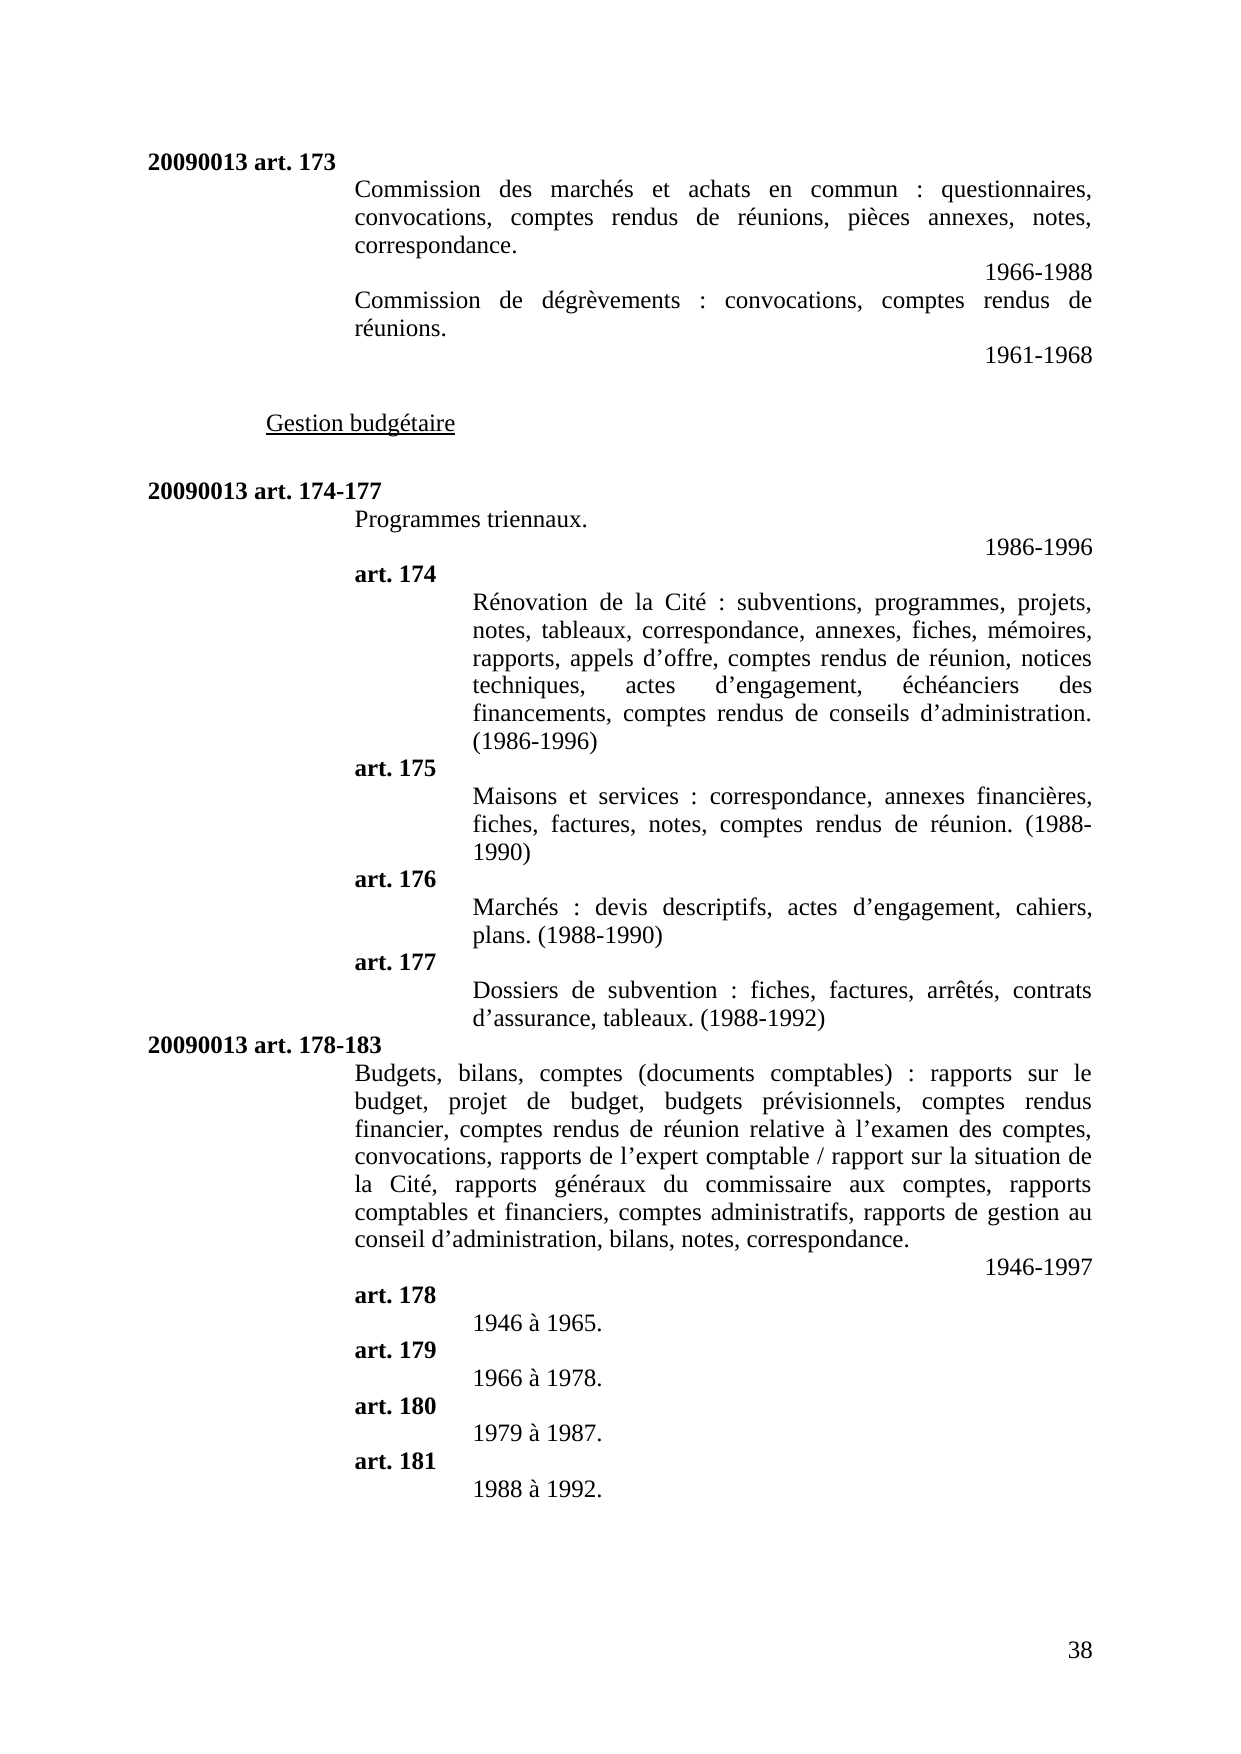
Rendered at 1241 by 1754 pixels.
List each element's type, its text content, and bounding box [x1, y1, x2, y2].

text art. 175 [354, 754, 1093, 782]
text Dossiers de subvention : fiches, factures, arrêtés, contrats d’assurance, tableaux. (1988-1992) [472, 976, 1093, 1032]
text 20090013 art. 174-177 [148, 477, 1093, 505]
text 1966-1988 [148, 258, 1093, 286]
text art. 178 [354, 1281, 1093, 1309]
text Budgets, bilans, comptes (documents comptables) : rapports sur le budget, projet de budget, budgets prévisionnels, comptes rendus financier, comptes rendus de réunion relative à l’examen des comptes, convocations, rapports de l’expert comptable / rapport sur la situation de la Cité, rapports généraux du commissaire aux comptes, rapports comptables et financiers, comptes administratifs, rapports de gestion au conseil d’administration, bilans, notes, correspondance. [354, 1059, 1093, 1253]
text Maisons et services : correspondance, annexes financières, fiches, factures, notes, comptes rendus de réunion. (1988-1990) [472, 782, 1093, 865]
text 20090013 art. 178-183 [148, 1032, 1093, 1059]
text 1966 à 1978. [472, 1364, 1093, 1392]
text art. 179 [354, 1336, 1093, 1364]
text Commission de dégrèvements : convocations, comptes rendus de réunions. [354, 286, 1093, 342]
text 20090013 art. 173 [148, 148, 1093, 175]
text 1946 à 1965. [472, 1309, 1093, 1336]
text 1961-1968 [148, 342, 1093, 369]
text Marchés : devis descriptifs, actes d’engagement, cahiers, plans. (1988-1990) [472, 893, 1093, 948]
text 1986-1996 [148, 533, 1093, 561]
text art. 181 [354, 1447, 1093, 1475]
text art. 177 [354, 948, 1093, 976]
text art. 176 [354, 865, 1093, 893]
text 1979 à 1987. [472, 1419, 1093, 1447]
text art. 174 [354, 561, 1093, 588]
text 1988 à 1992. [472, 1475, 1093, 1503]
text art. 180 [354, 1392, 1093, 1419]
text Rénovation de la Cité : subventions, programmes, projets, notes, tableaux, correspondance, annexes, fiches, mémoires, rapports, appels d’offre, comptes rendus de réunion, notices techniques, actes d’engagement, échéanciers des financements, comptes rendus de conseils d’administration. (1986-1996) [472, 588, 1093, 754]
text 1946-1997 [148, 1253, 1093, 1281]
text Gestion budgétaire [207, 409, 1093, 437]
text Commission des marchés et achats en commun : questionnaires, convocations, comptes rendus de réunions, pièces annexes, notes, correspondance. [354, 175, 1093, 258]
text Programmes triennaux. [354, 505, 1093, 533]
